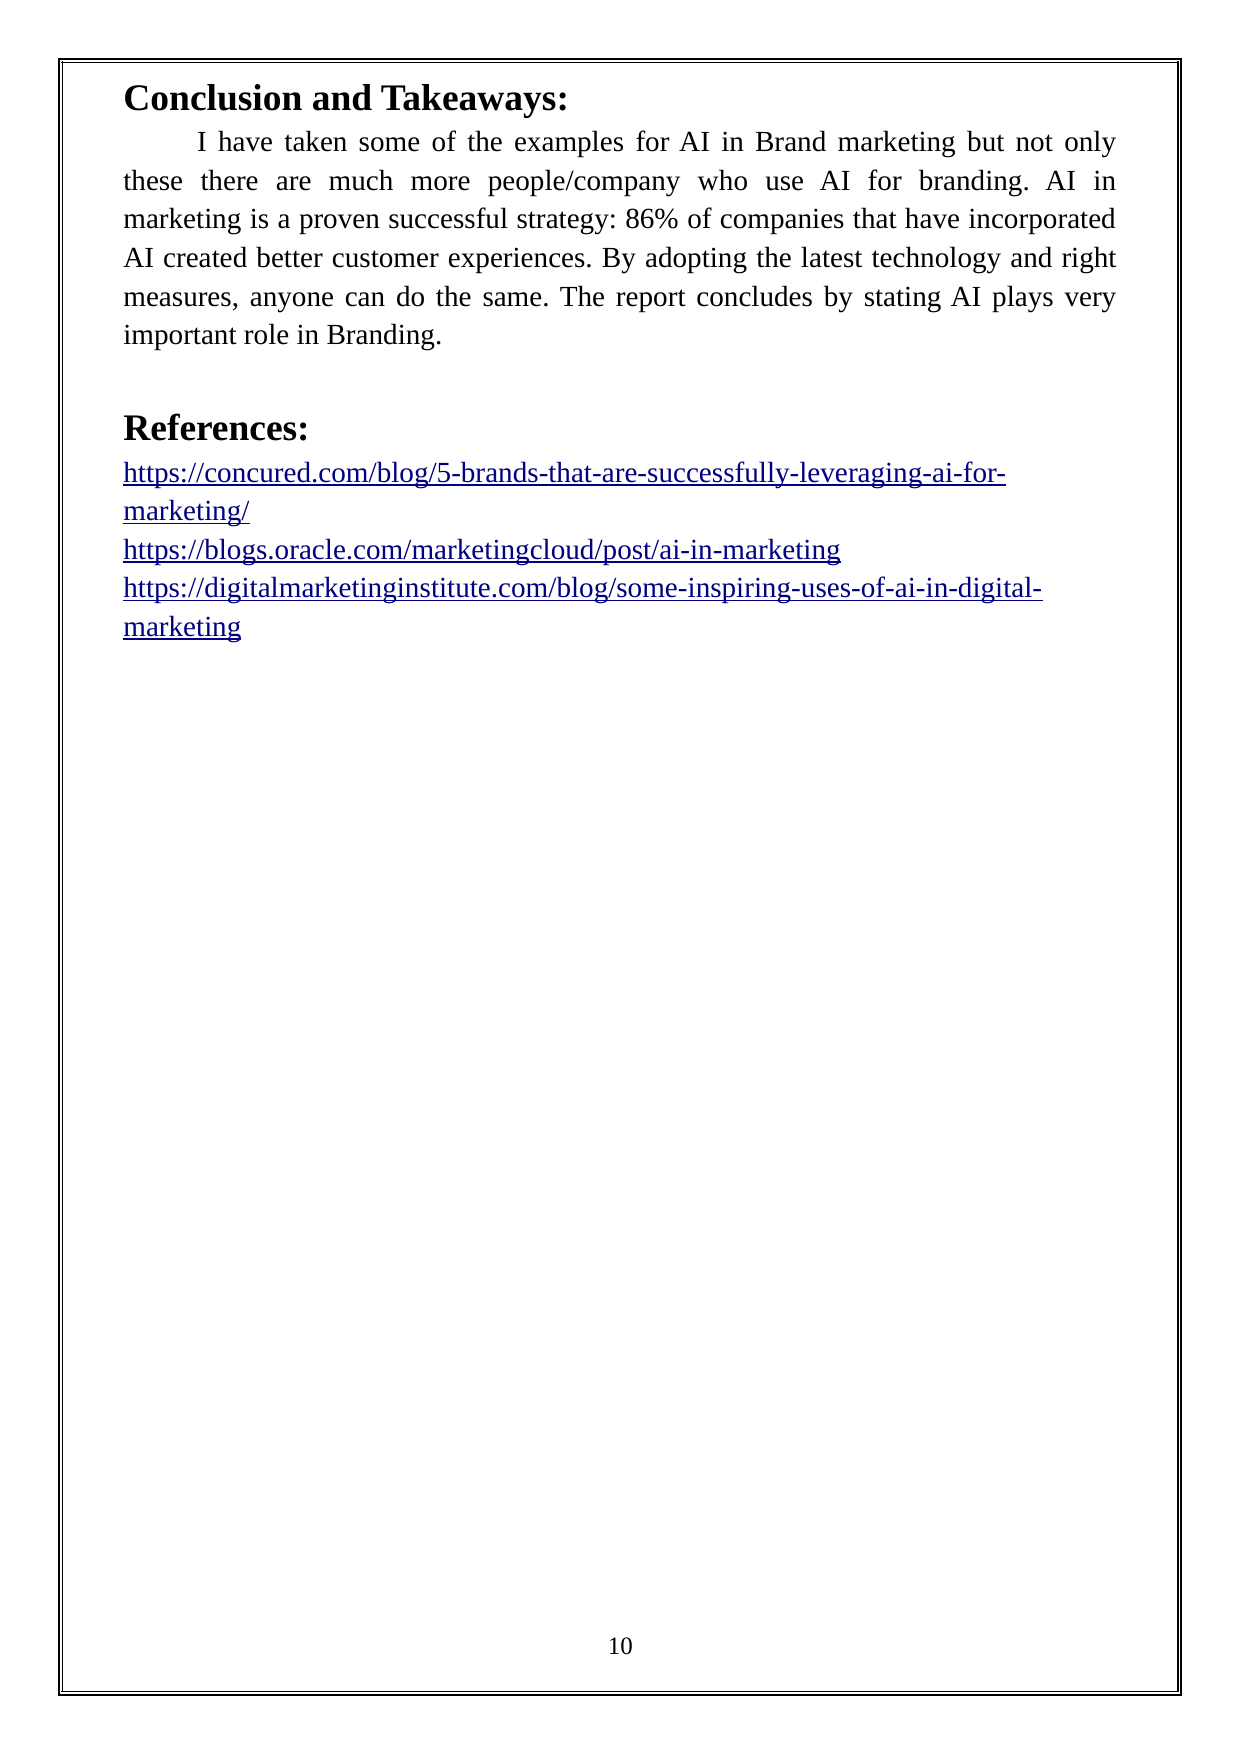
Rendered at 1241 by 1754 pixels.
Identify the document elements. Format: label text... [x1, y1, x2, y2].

text I have taken some of the examples for AI in Brand marketing but not only these there are much more people/company who use AI for branding. AI in marketing is a proven successful strategy: 86% of companies that have incorporated AI created better customer experiences. By adopting the latest technology and right measures, anyone can do the same. The report concludes by stating AI plays very important role in Branding. [123, 124, 1117, 351]
text References: [123, 405, 1117, 448]
text https://digitalmarketinginstitute.com/blog/some-inspiring-uses-of-ai-in-digital-marketing [123, 571, 1117, 643]
text Conclusion and Takeaways: [123, 75, 1117, 118]
text https://blogs.oracle.com/marketingcloud/post/ai-in-marketing [123, 532, 1117, 566]
text https://concured.com/blog/5-brands-that-are-successfully-leveraging-ai-for-marketing/ [123, 455, 1117, 527]
